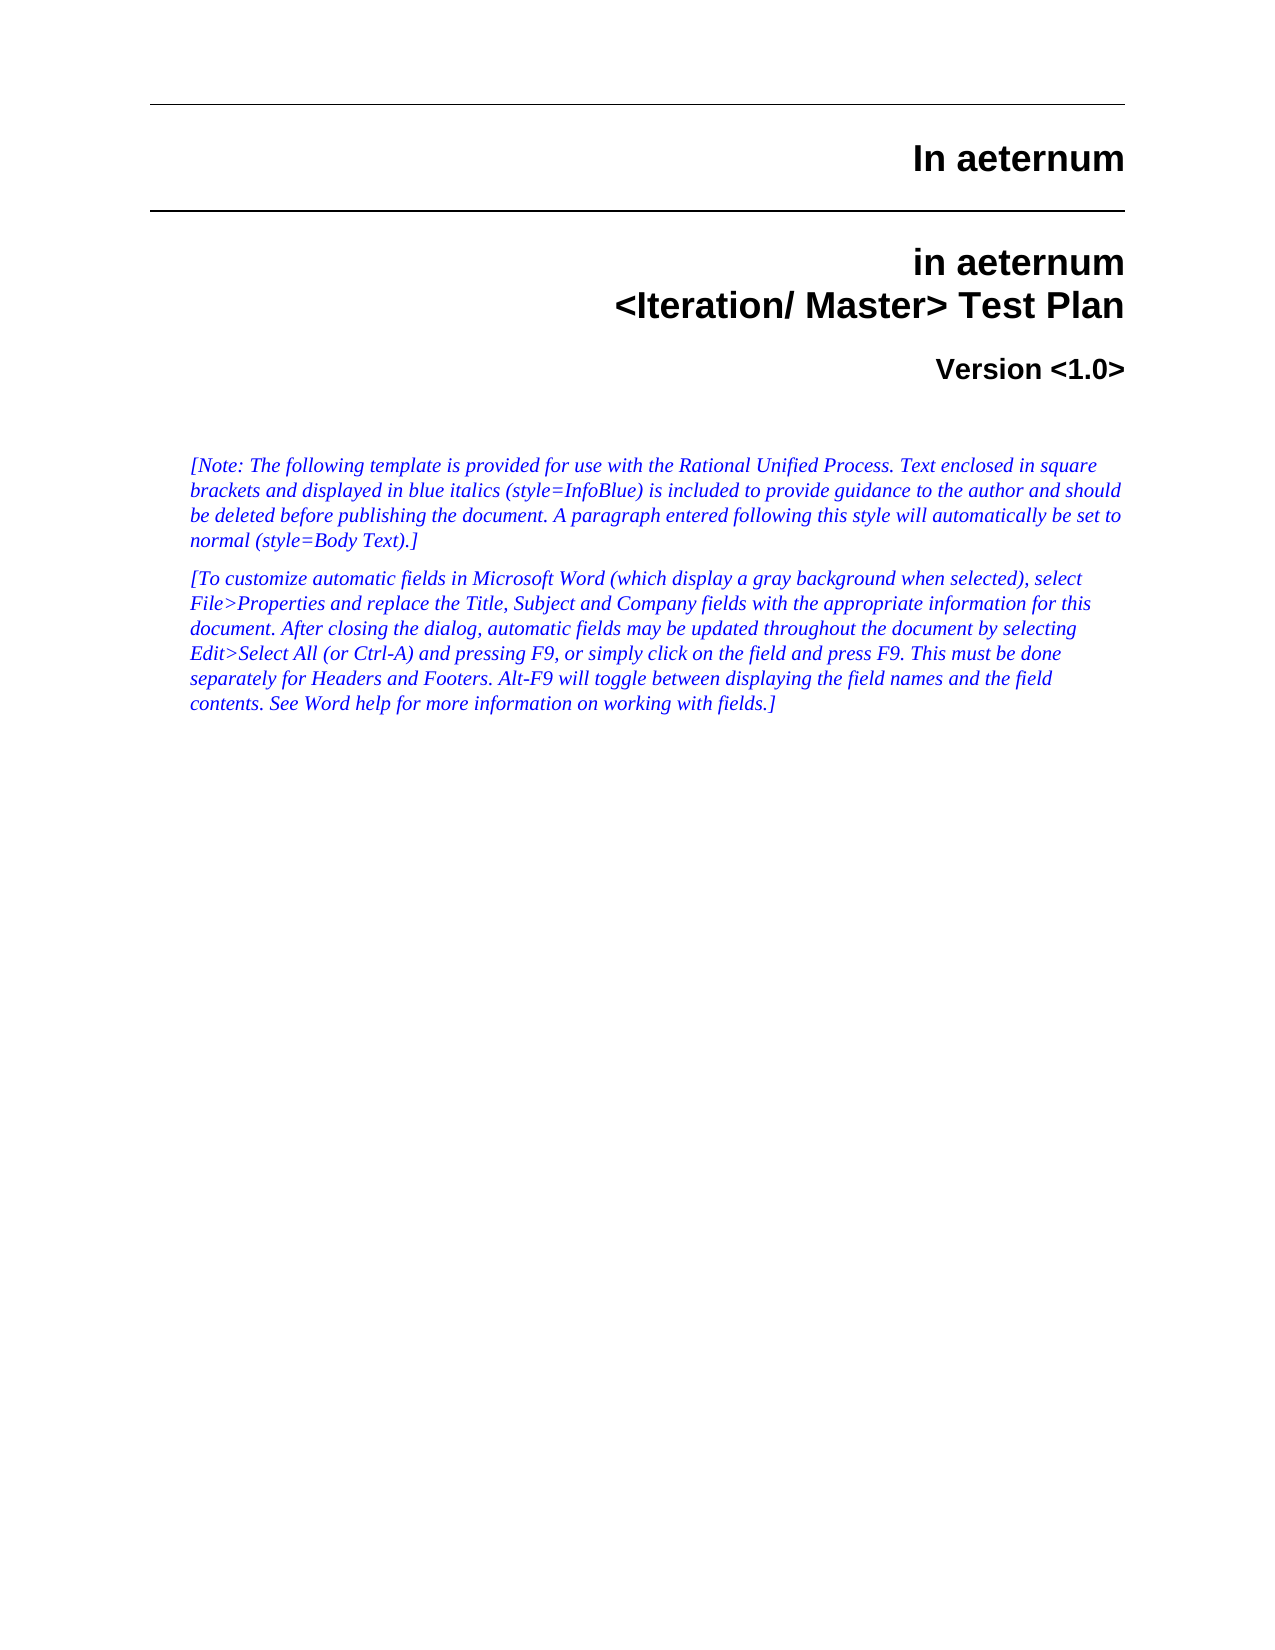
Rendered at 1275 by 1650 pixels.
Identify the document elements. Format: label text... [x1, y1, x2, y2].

subtitle Version <1.0> [150, 352, 1125, 385]
text [Note: The following template is provided for use with the Rational Unified Process. Text enclosed in square brackets and displayed in blue italics (style=InfoBlue) is included to provide guidance to the author and should be deleted before publishing the document. A paragraph entered following this style will automatically be set to normal (style=Body Text).] [190, 452, 1125, 552]
subtitle <Iteration/ Master> Test Plan [150, 283, 1125, 327]
text in aeternum [150, 240, 1125, 283]
text [To customize automatic fields in Microsoft Word (which display a gray background when selected), select File>Properties and replace the Title, Subject and Company fields with the appropriate information for this document. After closing the dialog, automatic fields may be updated throughout the document by selecting Edit>Select All (or Ctrl-A) and pressing F9, or simply click on the field and press F9. This must be done separately for Headers and Footers. Alt-F9 will toggle between displaying the field names and the field contents. See Word help for more information on working with fields.] [190, 565, 1125, 715]
